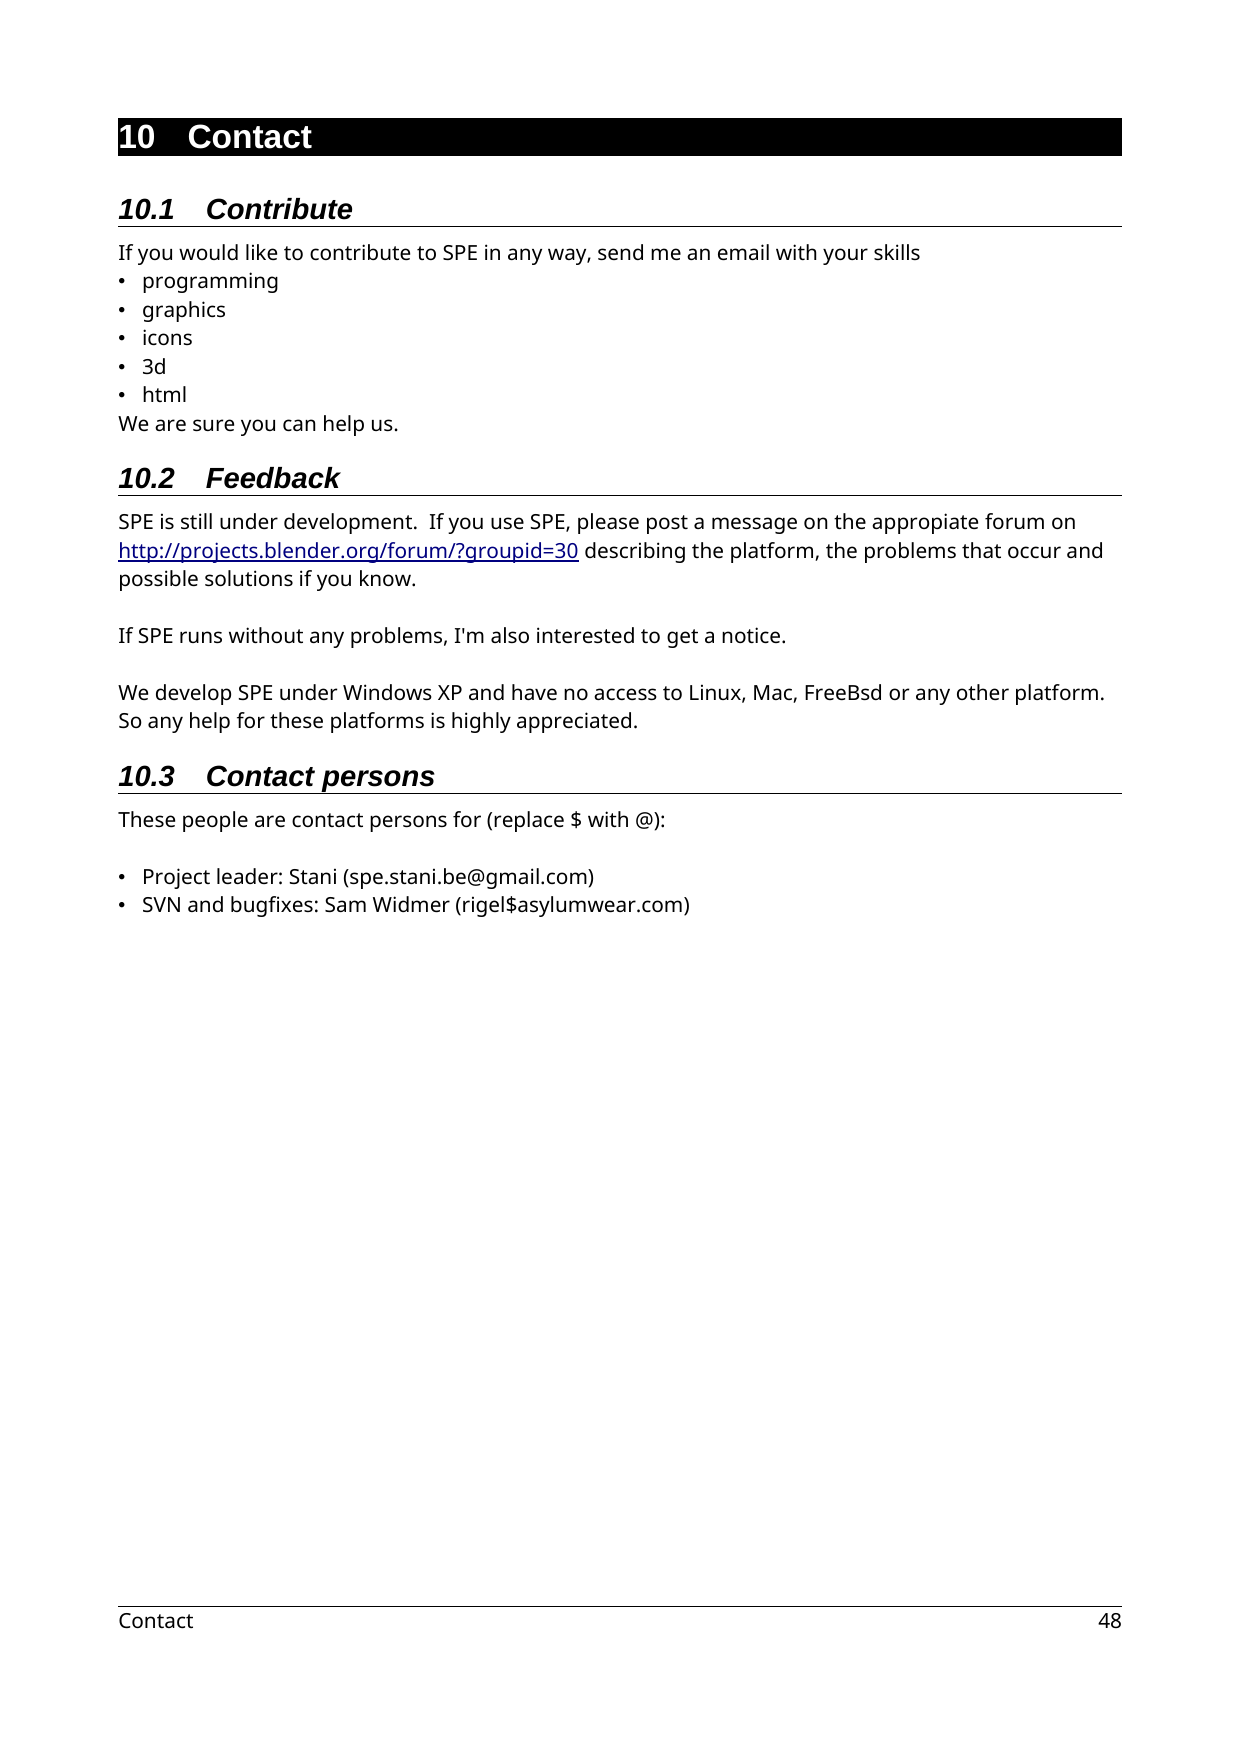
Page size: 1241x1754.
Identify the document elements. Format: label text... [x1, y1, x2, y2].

list icons [118, 323, 1122, 352]
list html [118, 380, 1122, 409]
text We develop SPE under Windows XP and have no access to Linux, Mac, FreeBsd or any other platform. So any help for these platforms is highly appreciated. [118, 678, 1122, 735]
list graphics [118, 295, 1122, 323]
subtitle Contact persons [118, 760, 1122, 793]
text If SPE runs without any problems, I'm also interested to get a notice. [118, 621, 1122, 650]
list programming [118, 267, 1122, 295]
list SVN and bugfixes: Sam Widmer (rigel$asylumwear.com) [118, 891, 1122, 919]
text These people are contact persons for (replace $ with @): [118, 805, 1122, 834]
subtitle Feedback [118, 462, 1122, 495]
text If you would like to contribute to SPE in any way, send me an email with your skills [118, 238, 1122, 267]
list 3d [118, 352, 1122, 380]
text We are sure you can help us. [118, 409, 1122, 437]
subtitle Contact [118, 118, 1122, 156]
list Project leader: Stani (spe.stani.be@gmail.com) [118, 862, 1122, 891]
subtitle Contribute [118, 193, 1122, 226]
text SPE is still under development. If you use SPE, please post a message on the appropiate forum on http://projects.blender.org/forum/?groupid=30 describing the platform, the problems that occur and possible solutions if you know. [118, 507, 1122, 593]
